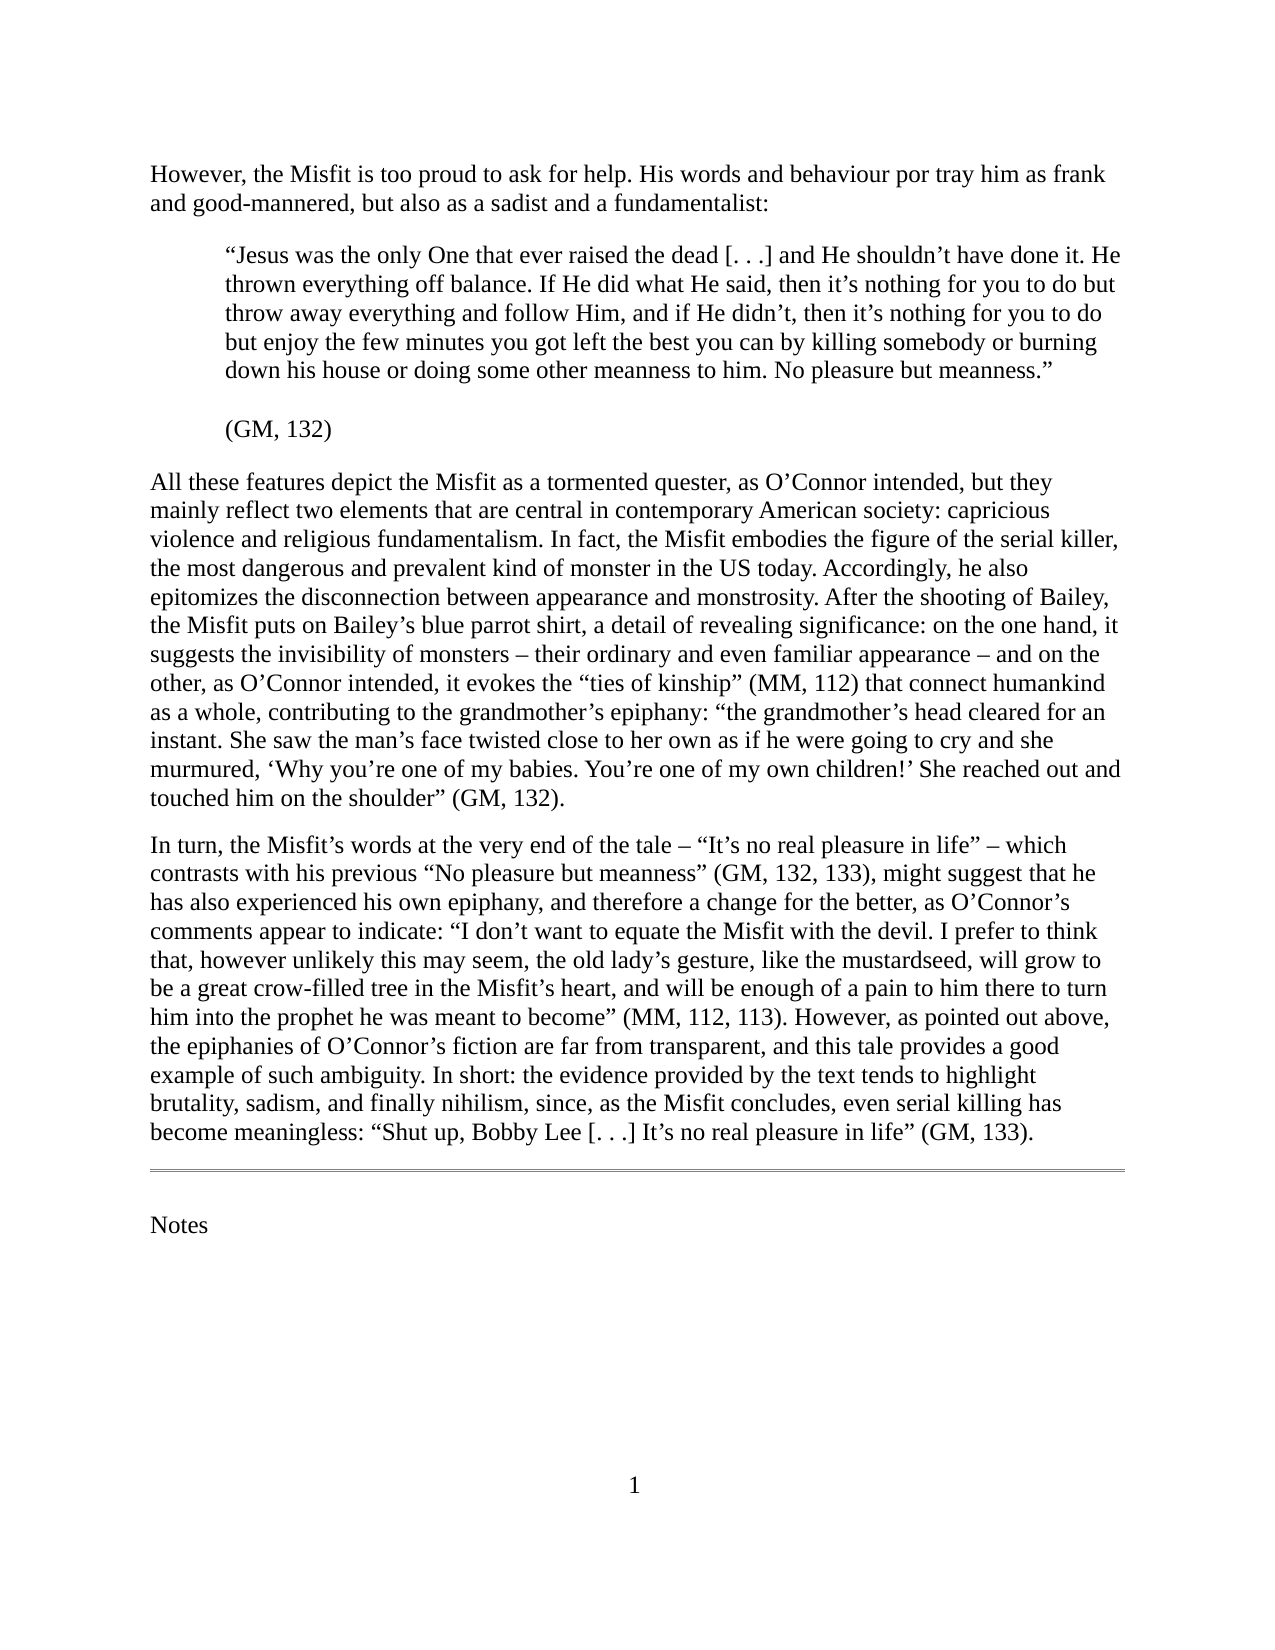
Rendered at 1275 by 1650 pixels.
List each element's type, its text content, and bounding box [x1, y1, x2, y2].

text All these features depict the Misfit as a tormented quester, as O’Connor intended, but they mainly reflect two elements that are central in contemporary American society: capricious violence and religious fundamentalism. In fact, the Misfit embodies the figure of the serial killer, the most dangerous and prevalent kind of monster in the US today. Accordingly, he also epitomizes the disconnection between appearance and monstrosity. After the shooting of Bailey, the Misfit puts on Bailey’s blue parrot shirt, a detail of revealing significance: on the one hand, it suggests the invisibility of monsters – their ordinary and even familiar appearance – and on the other, as O’Connor intended, it evokes the “ties of kinship” (MM, 112) that connect humankind as a whole, contributing to the grandmother’s epiphany: “the grandmother’s head cleared for an instant. She saw the man’s face twisted close to her own as if he were going to cry and she murmured, ‘Why you’re one of my babies. You’re one of my own children!’ She reached out and touched him on the shoulder” (GM, 132). [150, 467, 1125, 812]
text In turn, the Misfit’s words at the very end of the tale – “It’s no real pleasure in life” – which contrasts with his previous “No pleasure but meanness” (GM, 132, 133), might suggest that he has also experienced his own epiphany, and therefore a change for the better, as O’Connor’s comments appear to indicate: “I don’t want to equate the Misfit with the devil. I prefer to think that, however unlikely this may seem, the old lady’s gesture, like the mustardseed, will grow to be a great crow-filled tree in the Misfit’s heart, and will be enough of a pain to him there to turn him into the prophet he was meant to become” (MM, 112, 113). However, as pointed out above, the epiphanies of O’Connor’s fiction are far from transparent, and this tale provides a good example of such ambiguity. In short: the evidence provided by the text tends to highlight brutality, sadism, and finally nihilism, since, as the Misfit concludes, even serial killing has become meaningless: “Shut up, Bobby Lee [. . .] It’s no real pleasure in life” (GM, 133). [150, 830, 1125, 1146]
text However, the Misfit is too proud to ask for help. His words and behaviour por tray him as frank and good-mannered, but also as a sadist and a fundamentalist: [150, 159, 1125, 216]
text (GM, 132) [225, 414, 1125, 443]
text “Jesus was the only One that ever raised the dead [. . .] and He shouldn’t have done it. He thrown everything off balance. If He did what He said, then it’s nothing for you to do but throw away everything and follow Him, and if He didn’t, then it’s nothing for you to do but enjoy the few minutes you got left the best you can by killing somebody or burning down his house or doing some other meanness to him. No pleasure but meanness.” [225, 240, 1125, 384]
text Notes [150, 1210, 1125, 1239]
